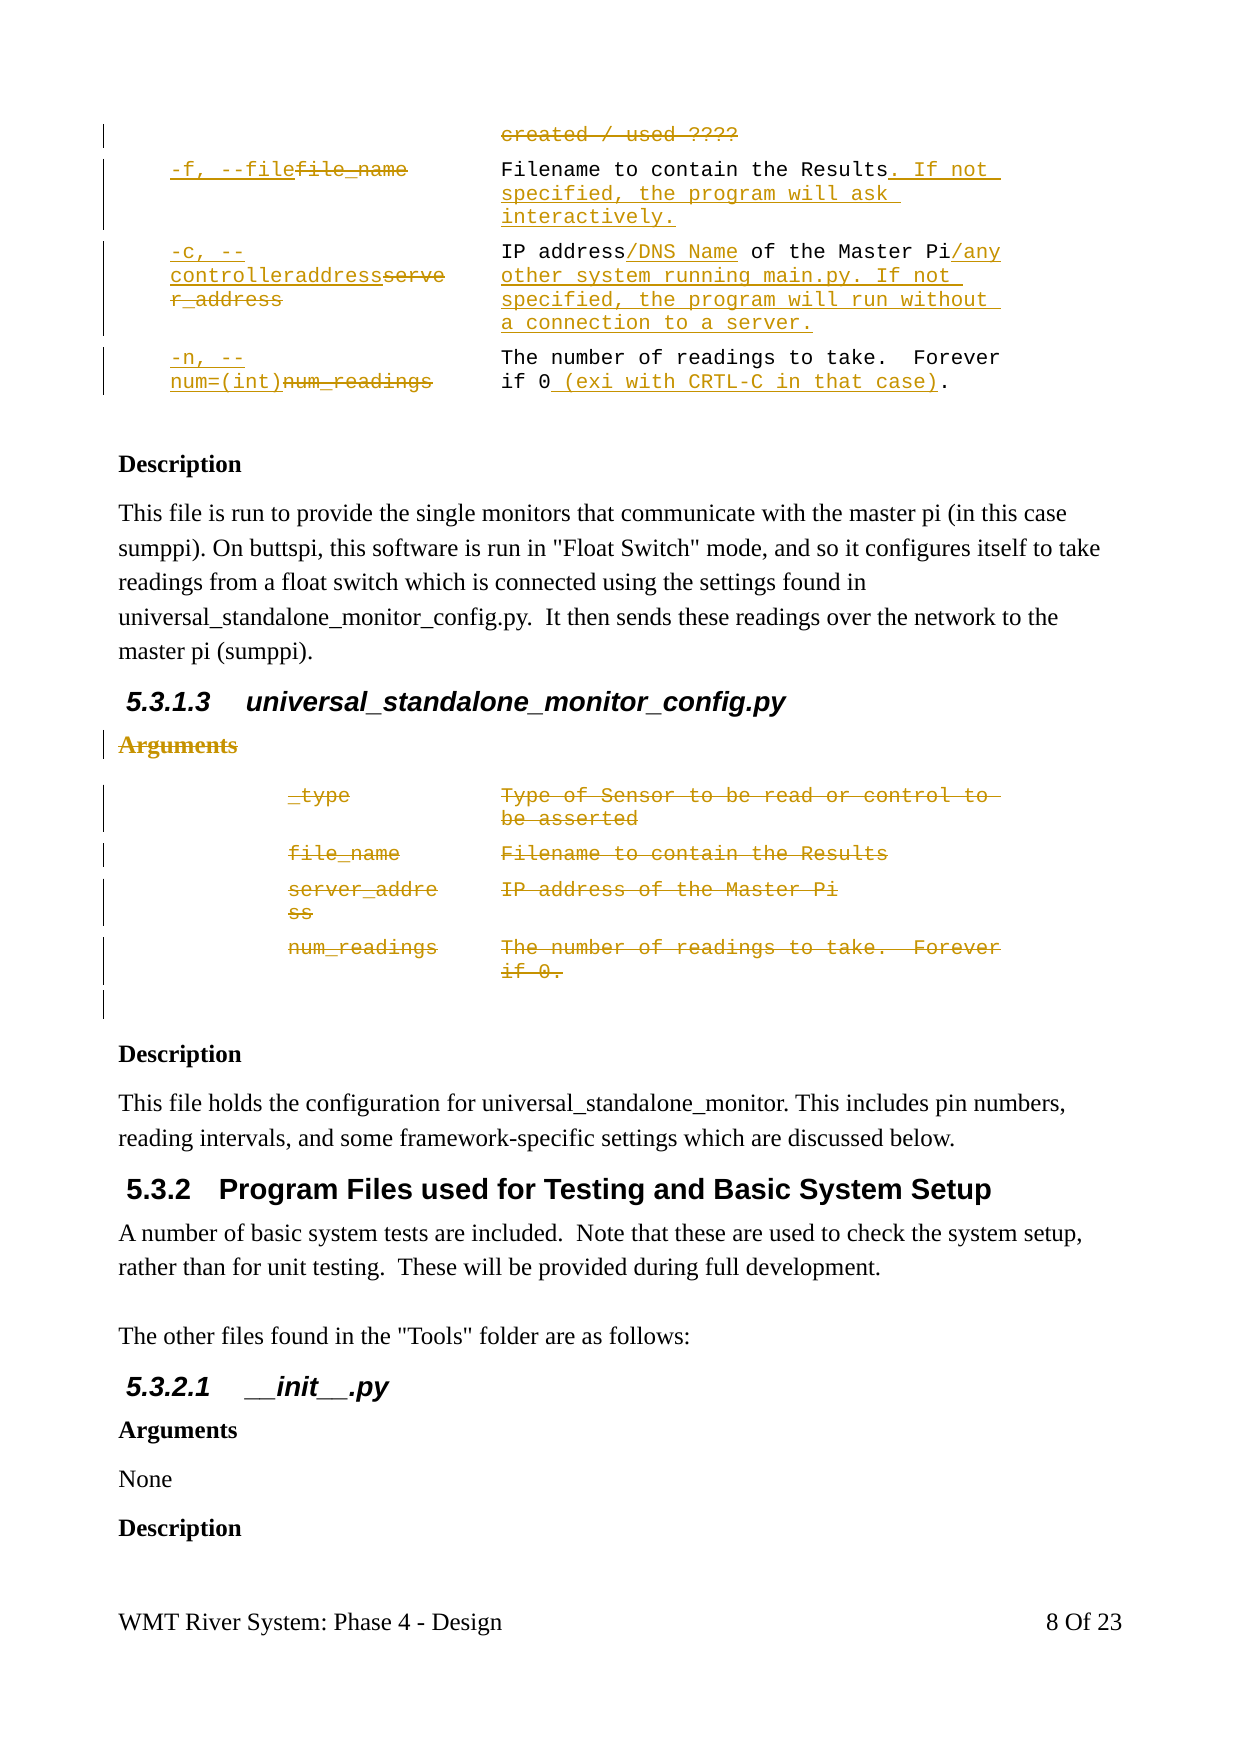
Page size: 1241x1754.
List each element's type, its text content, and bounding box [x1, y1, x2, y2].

subtitle Description [118, 449, 1122, 478]
text A number of basic system tests are included. Note that these are used to check the system setup, rather than for unit testing. These will be provided during full development. The other files found in the "Tools" folder are as follows: [118, 1218, 1122, 1350]
table_cell Type of probe this monitor is for. Must be one of “Resistance Probe”, “Hall Effect”, “Hall Effect Probe”, “Capacitive Probe”, “Float Switch”. Mandatory. [453, 118, 1007, 153]
subtitle __init__.py [118, 1371, 1122, 1402]
table_cell [121, 118, 452, 153]
table_cell IP address/DNS Name of the Master Pi/any other system running main.py. If not specified, the program will run without a connection to a server. [453, 236, 1007, 342]
subtitle Program Files used for Testing and Basic System Setup [118, 1172, 1122, 1206]
subtitle universal_standalone_monitor_config.py [118, 686, 1122, 717]
text None [118, 1464, 1122, 1493]
subtitle Description [118, 1513, 1122, 1542]
subtitle Description [118, 1039, 1122, 1068]
text This file is run to provide the single monitors that communicate with the master pi (in this case sumppi). On buttspi, this software is run in "Float Switch" mode, and so it configures itself to take readings from a float switch which is connected using the settings found in universal_standalone_monitor_config.py. It then sends these readings over the network to the master pi (sumppi). [118, 498, 1122, 665]
text This file holds the configuration for universal_standalone_monitor. This includes pin numbers, reading intervals, and some framework-specific settings which are discussed below. [118, 1088, 1122, 1152]
table_cell -n, --num=(int) [121, 342, 452, 400]
subtitle Arguments [118, 1415, 1122, 1444]
table_cell -f, --file [121, 153, 452, 236]
table_cell Filename to contain the Results. If not specified, the program will ask interactively. [453, 153, 1007, 236]
table_cell -c, --controlleraddress [121, 236, 452, 342]
table_cell The number of readings to take. Forever if 0 (exi with CRTL-C in that case). [453, 342, 1007, 400]
